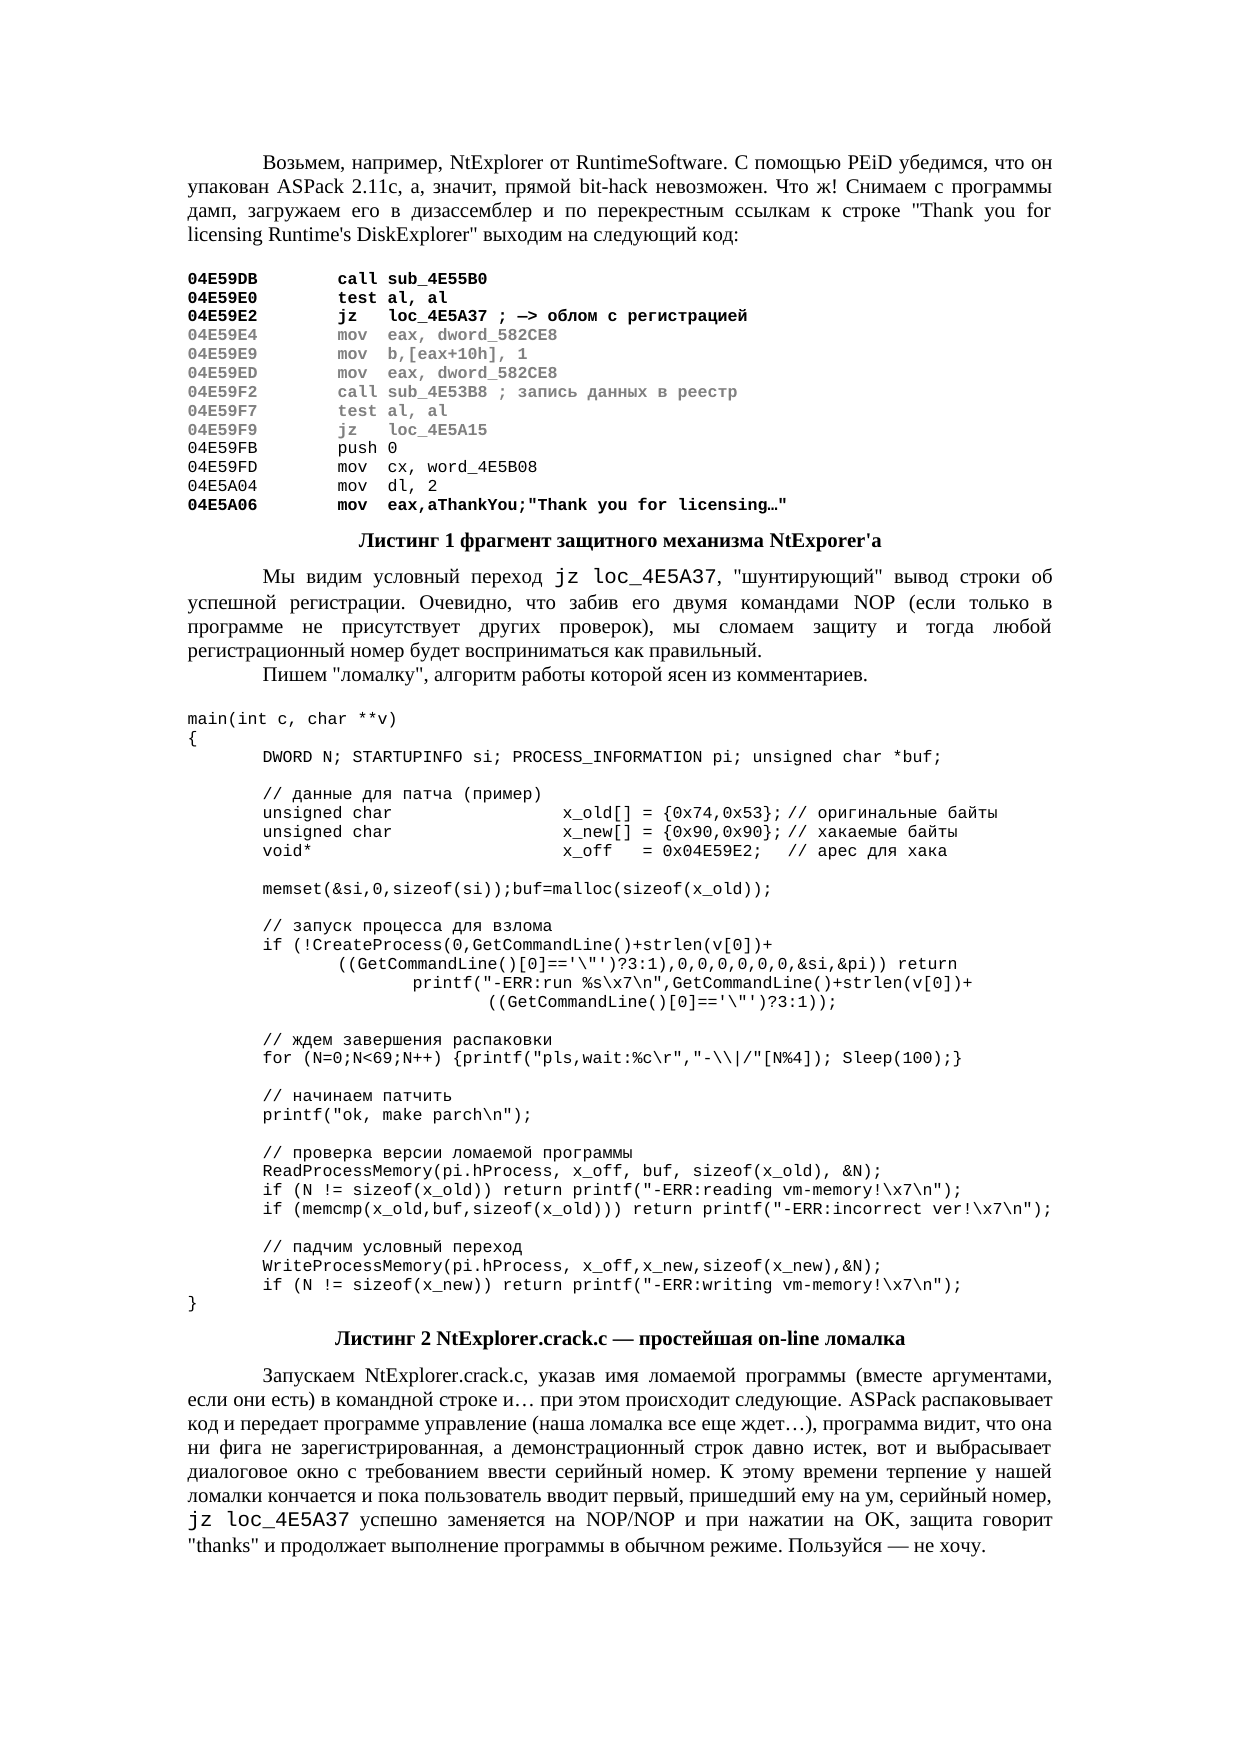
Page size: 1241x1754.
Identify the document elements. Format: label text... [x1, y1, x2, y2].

text 04E5A04 mov dl, 2 [187, 478, 1053, 497]
text printf("ok, make parch\n"); [187, 1106, 1053, 1125]
text WriteProcessMemory(pi.hProcess, x_off,x_new,sizeof(x_new),&N); [187, 1257, 1053, 1276]
text { [187, 729, 1053, 748]
text ((GetCommandLine()[0]=='\"')?3:1),0,0,0,0,0,0,&si,&pi)) return [187, 956, 1053, 974]
text // запуск процесса для взлома [187, 918, 1053, 937]
text Листинг 1 фрагмент защитного механизма NtExporer'а [187, 528, 1053, 552]
text if (!CreateProcess(0,GetCommandLine()+strlen(v[0])+ [187, 937, 1053, 956]
text ((GetCommandLine()[0]=='\"')?3:1)); [187, 993, 1053, 1012]
text 04E59FB push 0 [187, 440, 1053, 459]
text for (N=0;N<69;N++) {printf("pls,wait:%c\r","-\\|/"[N%4]); Sleep(100);} [187, 1050, 1053, 1069]
text ReadProcessMemory(pi.hProcess, x_off, buf, sizeof(x_old), &N); [187, 1163, 1053, 1182]
text if (N != sizeof(x_new)) return printf("-ERR:writing vm-memory!\x7\n"); [187, 1276, 1053, 1295]
text 04E59E9 mov b,[eax+10h], 1 [187, 346, 1053, 364]
text unsigned char x_old[] = {0x74,0x53}; // оригинальные байты [187, 805, 1053, 824]
text 04E59E2 jz loc_4E5A37 ; —> облом с регистрацией [187, 308, 1053, 327]
text 04E59F9 jz loc_4E5A15 [187, 421, 1053, 440]
text Запускаем NtExplorer.crack.c, указав имя ломаемой программы (вместе аргументами, если они есть) в командной строке и… при этом происходит следующие. ASPack распаковывает код и передает программе управление (наша ломалка все еще ждет…), программа видит, что она ни фига не зарегистрированная, а демонстрационный строк давно истек, вот и выбрасывает диалоговое окно с требованием ввести серийный номер. К этому времени терпение у нашей ломалки кончается и пока пользователь вводит первый, пришедший ему на ум, серийный номер, jz loc_4E5A37 успешно заменяется на NOP/NOP и при нажатии на OK, защита говорит "thanks" и продолжает выполнение программы в обычном режиме. Пользуйся — не хочу. [187, 1363, 1053, 1557]
text memset(&si,0,sizeof(si));buf=malloc(sizeof(x_old)); [187, 880, 1053, 899]
text // падчим условный переход [187, 1238, 1053, 1257]
text unsigned char x_new[] = {0x90,0x90}; // хакаемые байты [187, 824, 1053, 842]
text // проверка версии ломаемой программы [187, 1144, 1053, 1163]
text Листинг 2 NtExplorer.crack.c — простейшая on-line ломалка [187, 1326, 1053, 1350]
text 04E59E4 mov eax, dword_582CE8 [187, 327, 1053, 346]
text DWORD N; STARTUPINFO si; PROCESS_INFORMATION pi; unsigned char *buf; [187, 748, 1053, 767]
text // начинаем патчить [187, 1088, 1053, 1106]
text 04E59ED mov eax, dword_582CE8 [187, 364, 1053, 383]
text 04E59E0 test al, al [187, 289, 1053, 308]
text void* x_off = 0x04E59E2; // арес для хака [187, 842, 1053, 861]
text // данные для патча (пример) [187, 786, 1053, 805]
text if (memcmp(x_old,buf,sizeof(x_old))) return printf("-ERR:incorrect ver!\x7\n"); [187, 1201, 1053, 1219]
text 04E59F7 test al, al [187, 402, 1053, 421]
text 04E59DB call sub_4E55B0 [187, 270, 1053, 289]
text 04E59FD mov cx, word_4E5B08 [187, 459, 1053, 478]
text Возьмем, например, NtExplorer от RuntimeSoftware. С помощью PEiD убедимся, что он упакован ASPack 2.11c, а, значит, прямой bit-hack невозможен. Что ж! Снимаем с программы дамп, загружаем его в дизассемблер и по перекрестным ссылкам к строке "Thank you for licensing Runtime's DiskExplorer" выходим на следующий код: [187, 150, 1053, 246]
text } [187, 1295, 1053, 1314]
text if (N != sizeof(x_old)) return printf("-ERR:reading vm-memory!\x7\n"); [187, 1182, 1053, 1201]
text // ждем завершения распаковки [187, 1031, 1053, 1050]
text 04E59F2 call sub_4E53B8 ; запись данных в реестр [187, 383, 1053, 402]
text main(int c, char **v) [187, 711, 1053, 729]
text printf("-ERR:run %s\x7\n",GetCommandLine()+strlen(v[0])+ [187, 974, 1053, 993]
text Мы видим условный переход jz loc_4E5A37, "шунтирующий" вывод строки об успешной регистрации. Очевидно, что забив его двумя командами NOP (если только в программе не присутствует других проверок), мы сломаем защиту и тогда любой регистрационный номер будет восприниматься как правильный. [187, 564, 1053, 662]
text 04E5A06 mov eax,aThankYou;"Thank you for licensing…" [187, 497, 1053, 515]
text Пишем "ломалку", алгоритм работы которой ясен из комментариев. [187, 662, 1053, 686]
